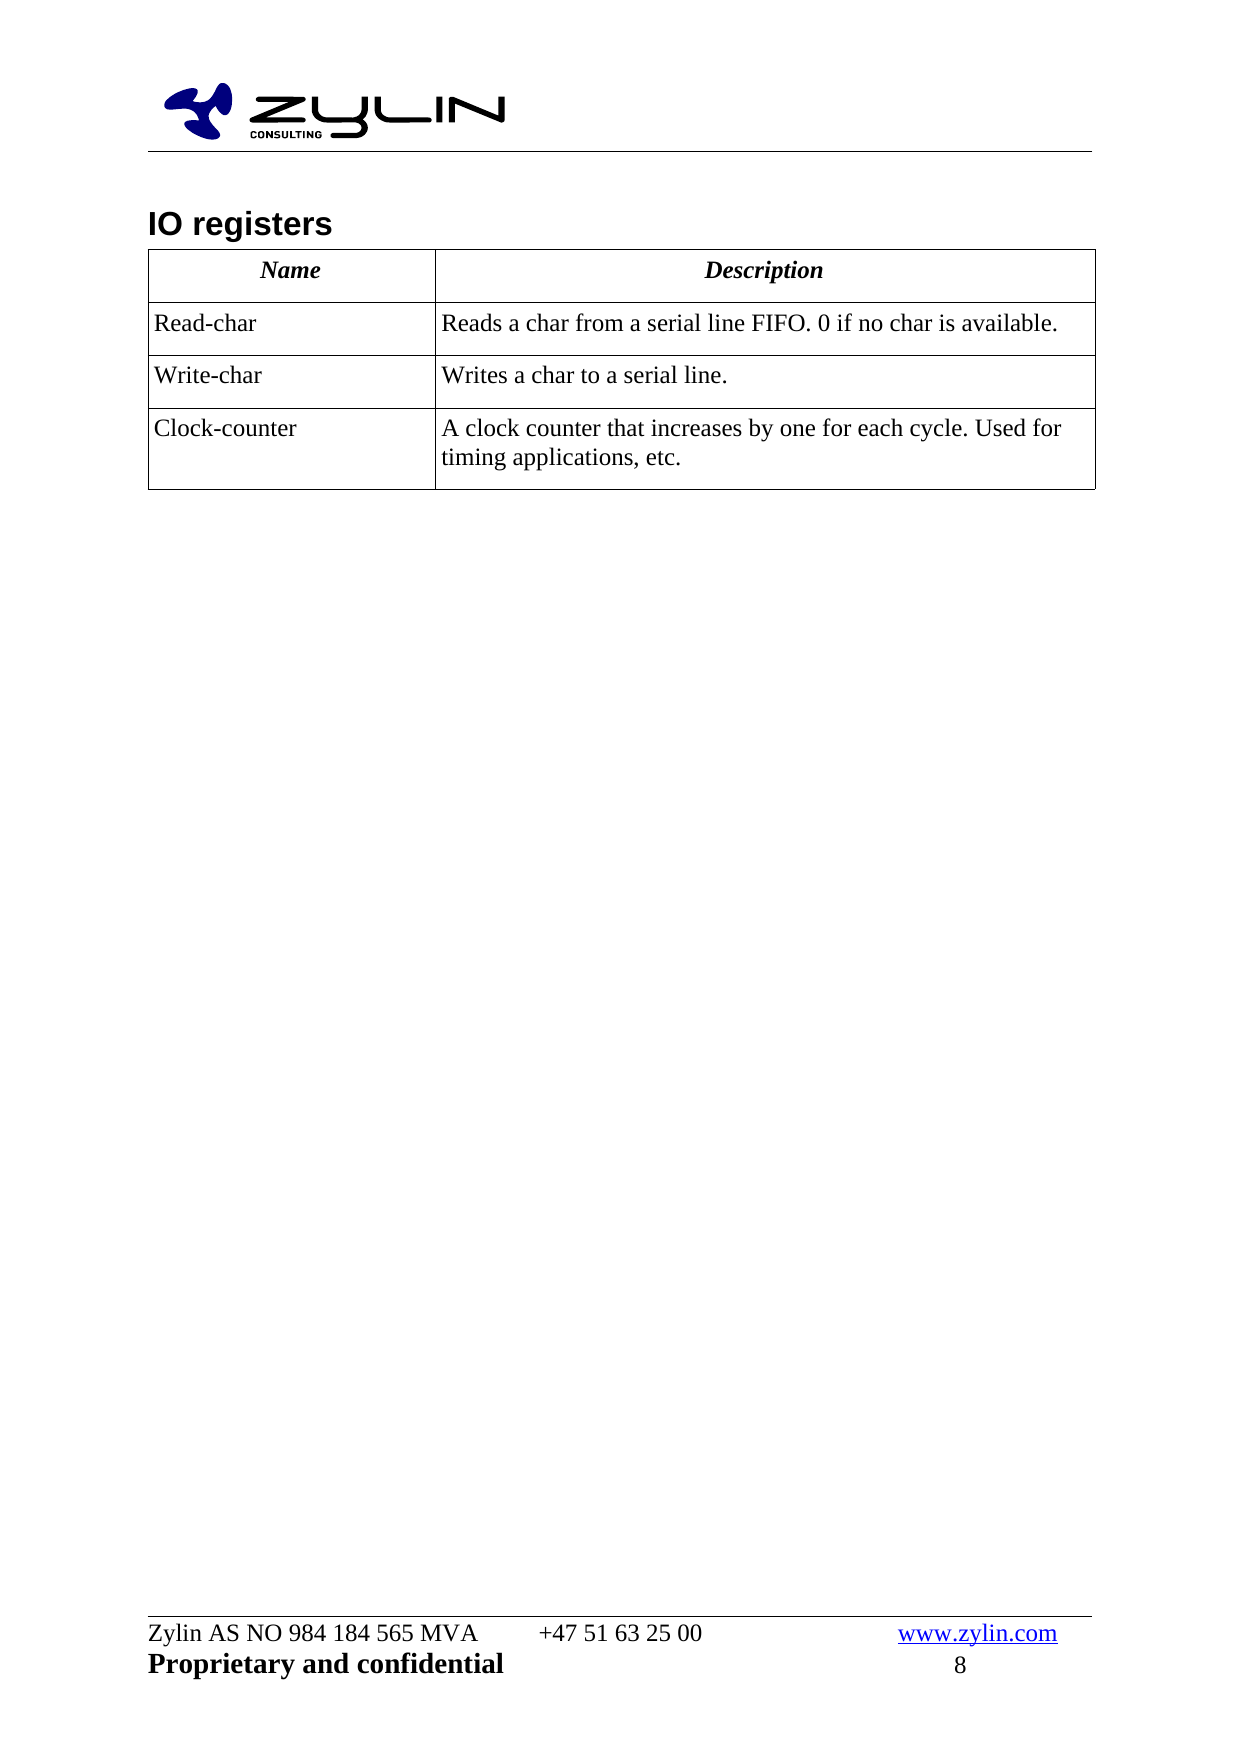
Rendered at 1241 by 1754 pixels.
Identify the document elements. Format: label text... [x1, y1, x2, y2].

table_cell Write-char [149, 356, 435, 408]
table_header Name [149, 250, 435, 302]
table_cell Reads a char from a serial line FIFO. 0 if no char is available. [436, 303, 1095, 355]
table_cell Clock-counter [149, 409, 435, 489]
subtitle IO registers [148, 204, 1092, 243]
table_cell Writes a char to a serial line. [436, 356, 1095, 408]
table_header Description [436, 250, 1095, 302]
table_cell Read-char [149, 303, 435, 355]
table_cell A clock counter that increases by one for each cycle. Used for timing applications, etc. [436, 409, 1095, 489]
